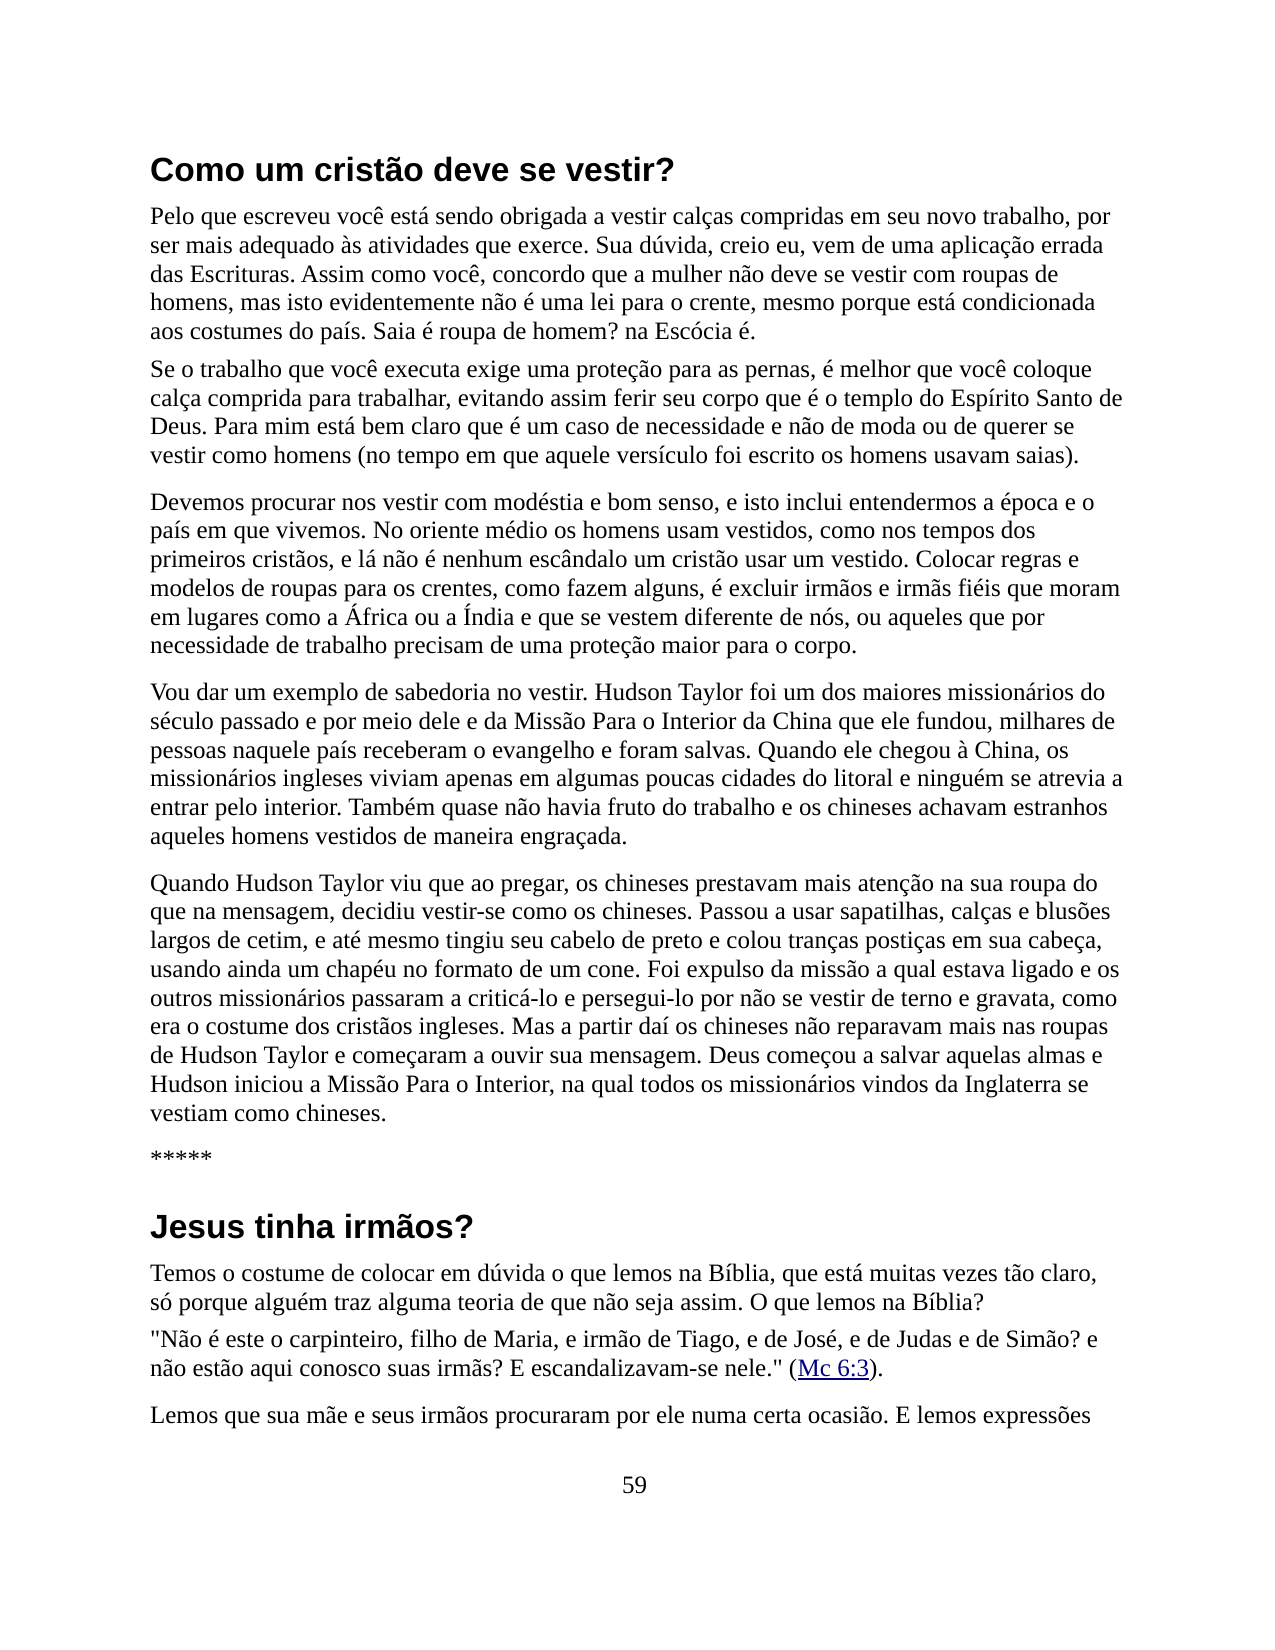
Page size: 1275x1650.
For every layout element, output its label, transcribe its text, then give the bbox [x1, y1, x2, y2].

subtitle Jesus tinha irmãos? [150, 1207, 1125, 1246]
text Pelo que escreveu você está sendo obrigada a vestir calças compridas em seu novo trabalho, por ser mais adequado às atividades que exerce. Sua dúvida, creio eu, vem de uma aplicação errada das Escrituras. Assim como você, concordo que a mulher não deve se vestir com roupas de homens, mas isto evidentemente não é uma lei para o crente, mesmo porque está condicionada aos costumes do país. Saia é roupa de homem? na Escócia é. [150, 201, 1125, 345]
text Lemos que sua mãe e seus irmãos procuraram por ele numa certa ocasião. E lemos expressões [150, 1400, 1125, 1429]
text "Não é este o carpinteiro, filho de Maria, e irmão de Tiago, e de José, e de Judas e de Simão? e não estão aqui conosco suas irmãs? E escandalizavam-se nele." (Mc 6:3). [150, 1324, 1125, 1382]
text Temos o costume de colocar em dúvida o que lemos na Bíblia, que está muitas vezes tão claro, só porque alguém traz alguma teoria de que não seja assim. O que lemos na Bíblia? [150, 1258, 1125, 1316]
text Quando Hudson Taylor viu que ao pregar, os chineses prestavam mais atenção na sua roupa do que na mensagem, decidiu vestir-se como os chineses. Passou a usar sapatilhas, calças e blusões largos de cetim, e até mesmo tingiu seu cabelo de preto e colou tranças postiças em sua cabeça, usando ainda um chapéu no formato de um cone. Foi expulso da missão a qual estava ligado e os outros missionários passaram a criticá-lo e persegui-lo por não se vestir de terno e gravata, como era o costume dos cristãos ingleses. Mas a partir daí os chineses não reparavam mais nas roupas de Hudson Taylor e começaram a ouvir sua mensagem. Deus começou a salvar aquelas almas e Hudson iniciou a Missão Para o Interior, na qual todos os missionários vindos da Inglaterra se vestiam como chineses. [150, 868, 1125, 1126]
text Se o trabalho que você executa exige uma proteção para as pernas, é melhor que você coloque calça comprida para trabalhar, evitando assim ferir seu corpo que é o templo do Espírito Santo de Deus. Para mim está bem claro que é um caso de necessidade e não de moda ou de querer se vestir como homens (no tempo em que aquele versículo foi escrito os homens usavam saias). [150, 354, 1125, 469]
text Devemos procurar nos vestir com modéstia e bom senso, e isto inclui entendermos a época e o país em que vivemos. No oriente médio os homens usam vestidos, como nos tempos dos primeiros cristãos, e lá não é nenhum escândalo um cristão usar um vestido. Colocar regras e modelos de roupas para os crentes, como fazem alguns, é excluir irmãos e irmãs fiéis que moram em lugares como a África ou a Índia e que se vestem diferente de nós, ou aqueles que por necessidade de trabalho precisam de uma proteção maior para o corpo. [150, 487, 1125, 659]
text Vou dar um exemplo de sabedoria no vestir. Hudson Taylor foi um dos maiores missionários do século passado e por meio dele e da Missão Para o Interior da China que ele fundou, milhares de pessoas naquele país receberam o evangelho e foram salvas. Quando ele chegou à China, os missionários ingleses viviam apenas em algumas poucas cidades do litoral e ninguém se atrevia a entrar pelo interior. Também quase não havia fruto do trabalho e os chineses achavam estranhos aqueles homens vestidos de maneira engraçada. [150, 677, 1125, 850]
text ***** [150, 1144, 1125, 1173]
subtitle Como um cristão deve se vestir? [150, 150, 1125, 189]
